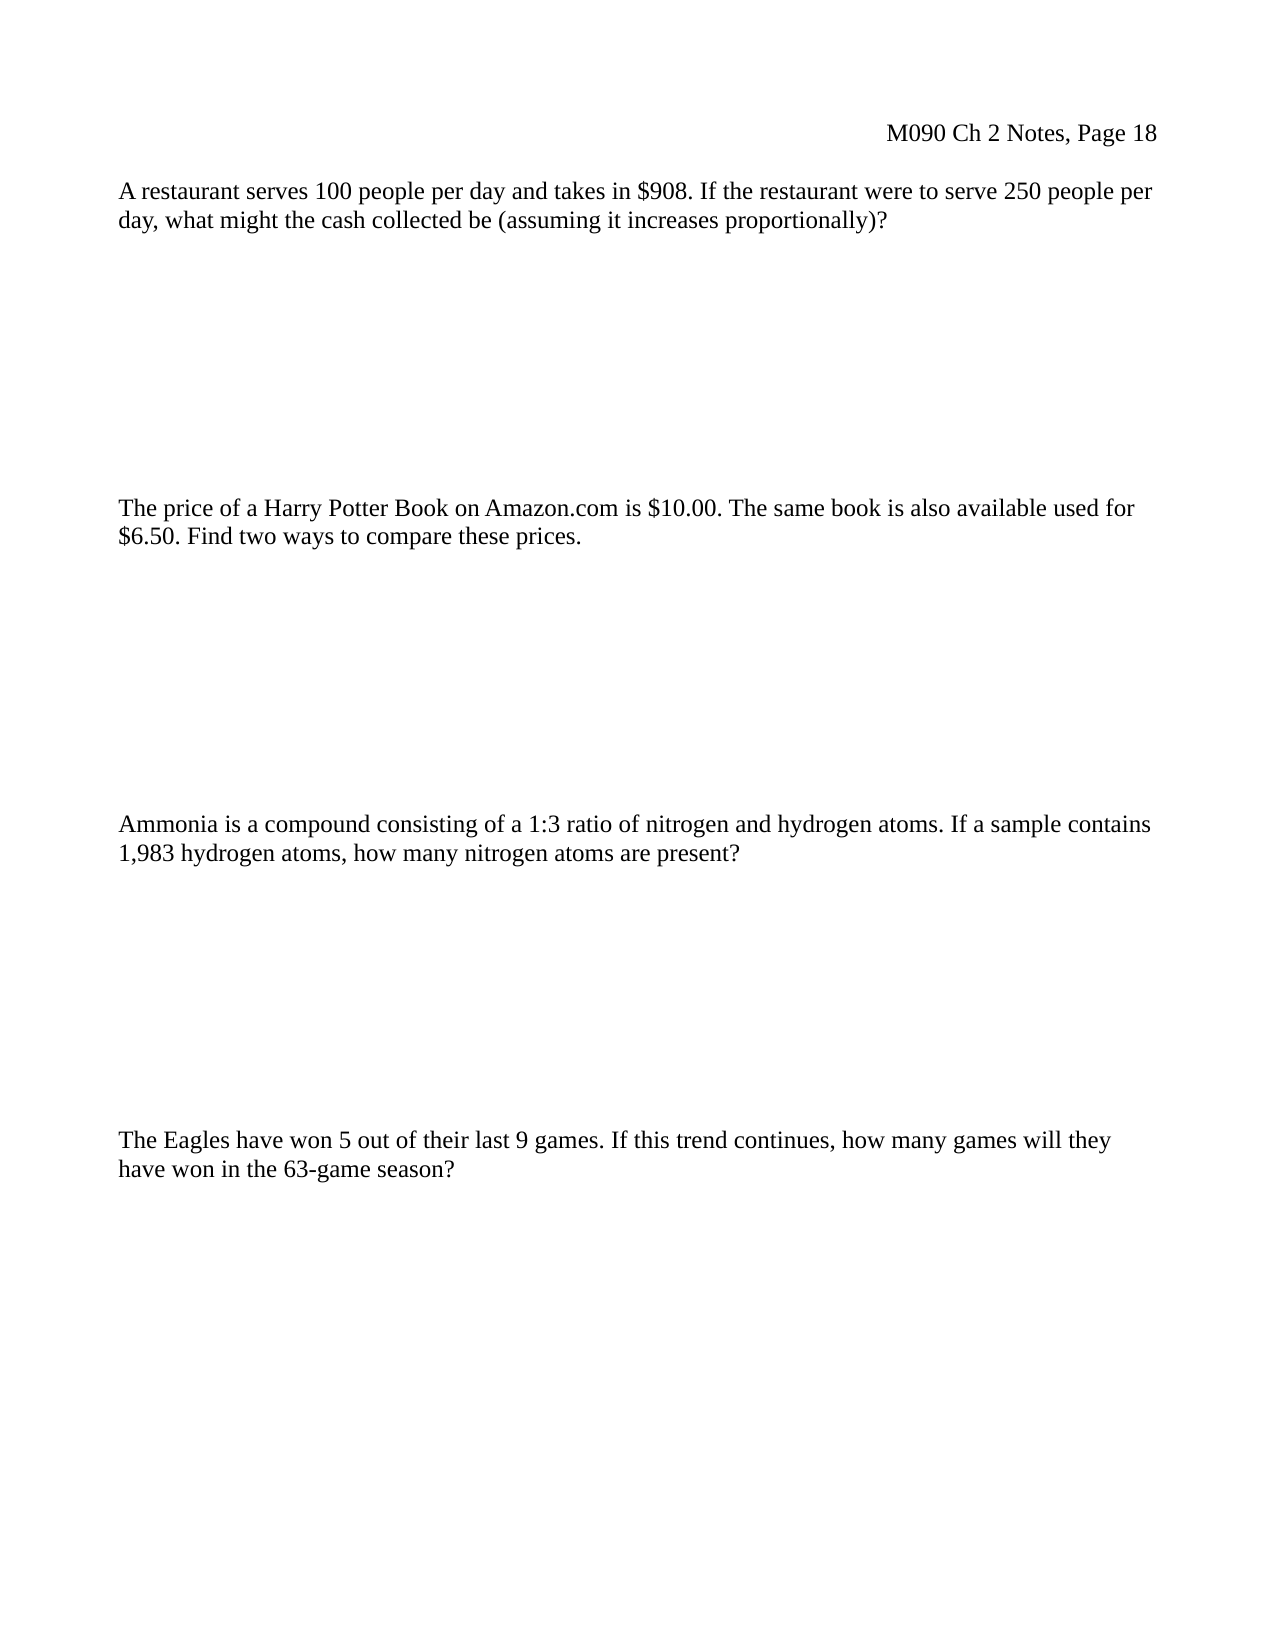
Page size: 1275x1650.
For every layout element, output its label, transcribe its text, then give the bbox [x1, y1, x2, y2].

text Ammonia is a compound consisting of a 1:3 ratio of nitrogen and hydrogen atoms. If a sample contains 1,983 hydrogen atoms, how many nitrogen atoms are present? [118, 809, 1157, 866]
text The Eagles have won 5 out of their last 9 games. If this trend continues, how many games will they have won in the 63-game season? [118, 1125, 1157, 1183]
text The price of a Harry Potter Book on Amazon.com is $10.00. The same book is also available used for $6.50. Find two ways to compare these prices. [118, 493, 1157, 550]
text A restaurant serves 100 people per day and takes in $908. If the restaurant were to serve 250 people per day, what might the cash collected be (assuming it increases proportionally)? [118, 176, 1157, 234]
